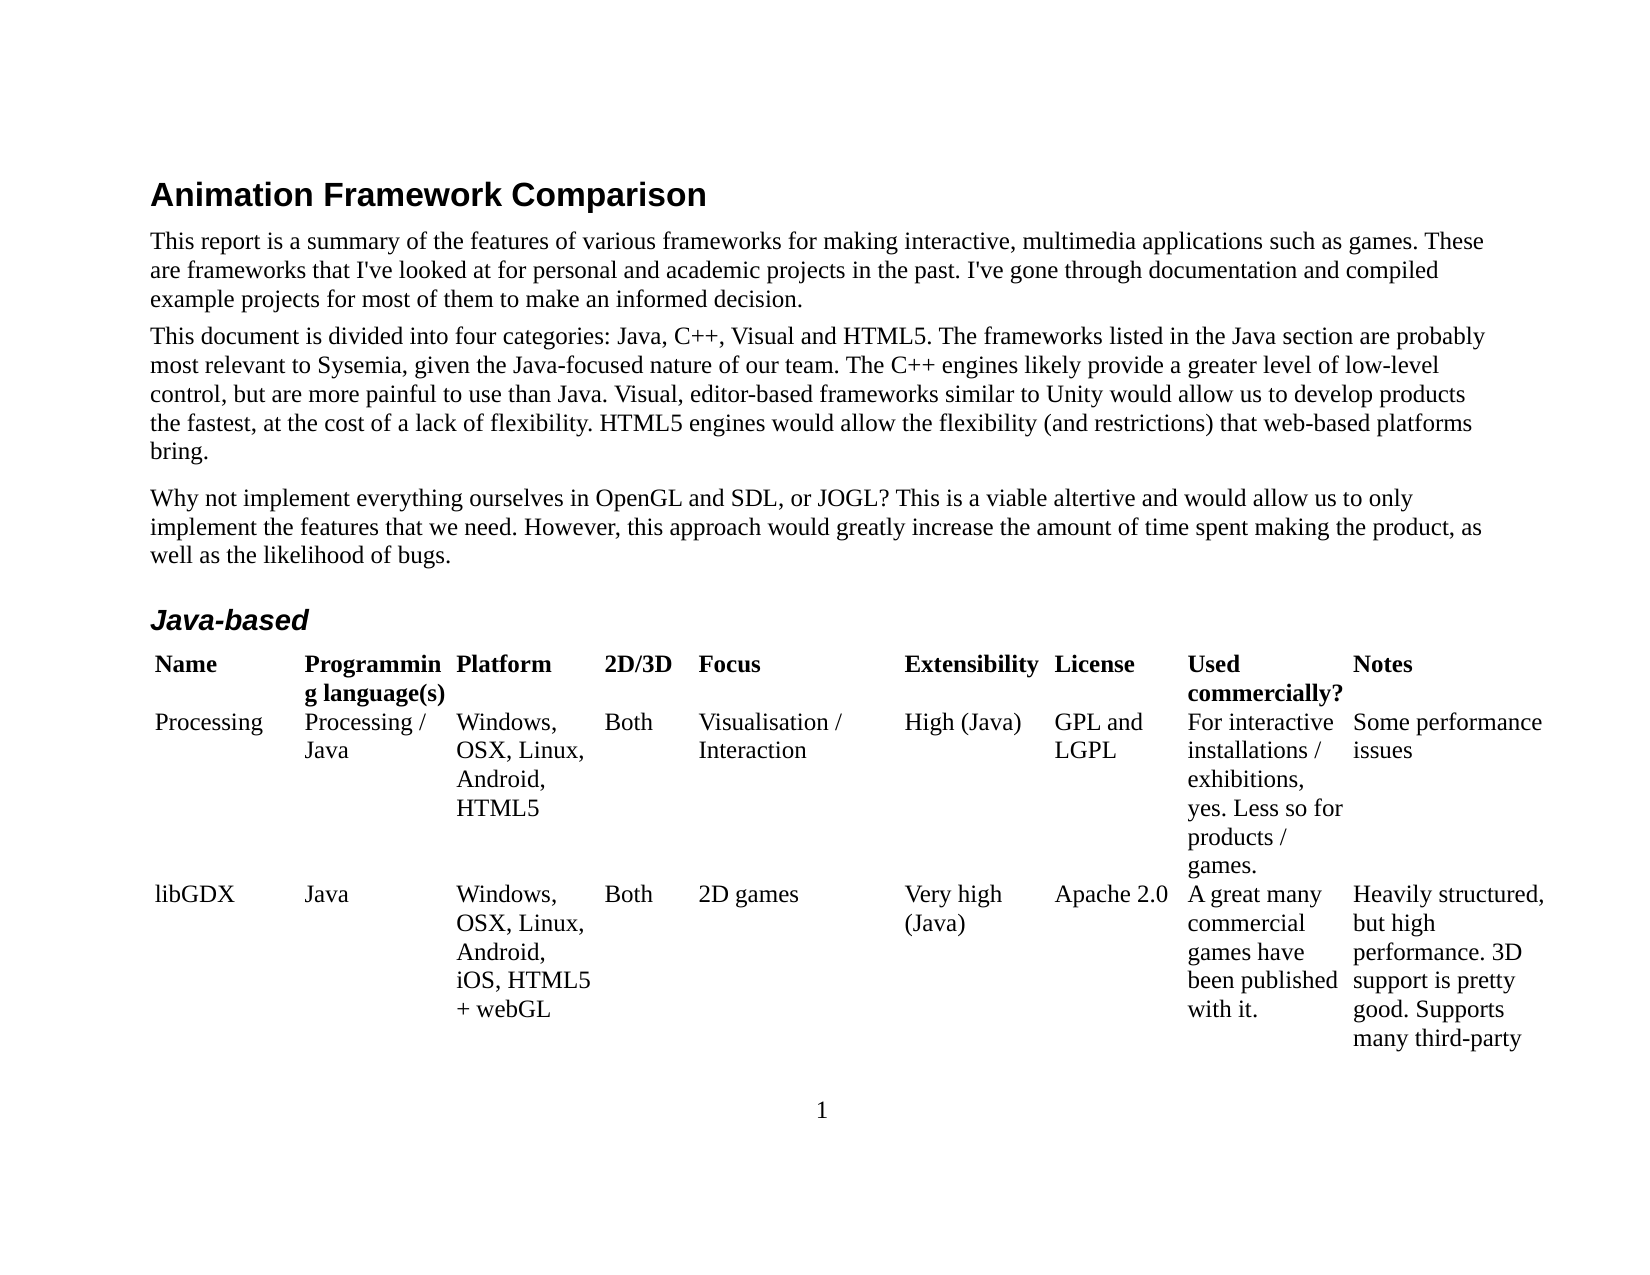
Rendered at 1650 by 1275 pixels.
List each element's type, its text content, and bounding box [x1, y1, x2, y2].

table_cell Java [300, 879, 452, 1052]
table_cell A great many commercial games have been published with it. [1183, 879, 1348, 1052]
table_cell Processing / Java [300, 707, 452, 879]
table_cell Processing [150, 707, 300, 879]
text This report is a summary of the features of various frameworks for making interactive, multimedia applications such as games. These are frameworks that I've looked at for personal and academic projects in the past. I've gone through documentation and compiled example projects for most of them to make an informed decision. [150, 226, 1500, 312]
table_cell Very high (Java) [900, 879, 1050, 1052]
table_header 2D/3D [600, 649, 694, 707]
table_header Extensibility [900, 649, 1050, 707]
table_header Notes [1349, 649, 1556, 707]
subtitle Java-based [150, 603, 1500, 637]
table_cell Heavily structured, but high performance. 3D support is pretty good. Supports many third-party [1349, 879, 1556, 1052]
table_header License [1050, 649, 1183, 707]
table_cell 2D games [694, 879, 900, 1052]
table_cell Some performance issues [1349, 707, 1556, 879]
table_cell For interactive installations / exhibitions, yes. Less so for products / games. [1183, 707, 1348, 879]
table_cell Both [600, 707, 694, 879]
subtitle Animation Framework Comparison [150, 175, 1500, 214]
table_cell Windows, OSX, Linux, Android, iOS, HTML5 + webGL [452, 879, 600, 1052]
table_cell GPL and LGPL [1050, 707, 1183, 879]
table_cell Visualisation / Interaction [694, 707, 900, 879]
table_header Platform [452, 649, 600, 707]
table_header Name [150, 649, 300, 707]
text Why not implement everything ourselves in OpenGL and SDL, or JOGL? This is a viable altertive and would allow us to only implement the features that we need. However, this approach would greatly increase the amount of time spent making the product, as well as the likelihood of bugs. [150, 483, 1500, 569]
table_cell Both [600, 879, 694, 1052]
table_cell Apache 2.0 [1050, 879, 1183, 1052]
table_cell High (Java) [900, 707, 1050, 879]
table_header Used commercially? [1183, 649, 1348, 707]
table_header Programming language(s) [300, 649, 452, 707]
table_header Focus [694, 649, 900, 707]
table_cell libGDX [150, 879, 300, 1052]
table_cell Windows, OSX, Linux, Android, HTML5 [452, 707, 600, 879]
text This document is divided into four categories: Java, C++, Visual and HTML5. The frameworks listed in the Java section are probably most relevant to Sysemia, given the Java-focused nature of our team. The C++ engines likely provide a greater level of low-level control, but are more painful to use than Java. Visual, editor-based frameworks similar to Unity would allow us to develop products the fastest, at the cost of a lack of flexibility. HTML5 engines would allow the flexibility (and restrictions) that web-based platforms bring. [150, 321, 1500, 465]
